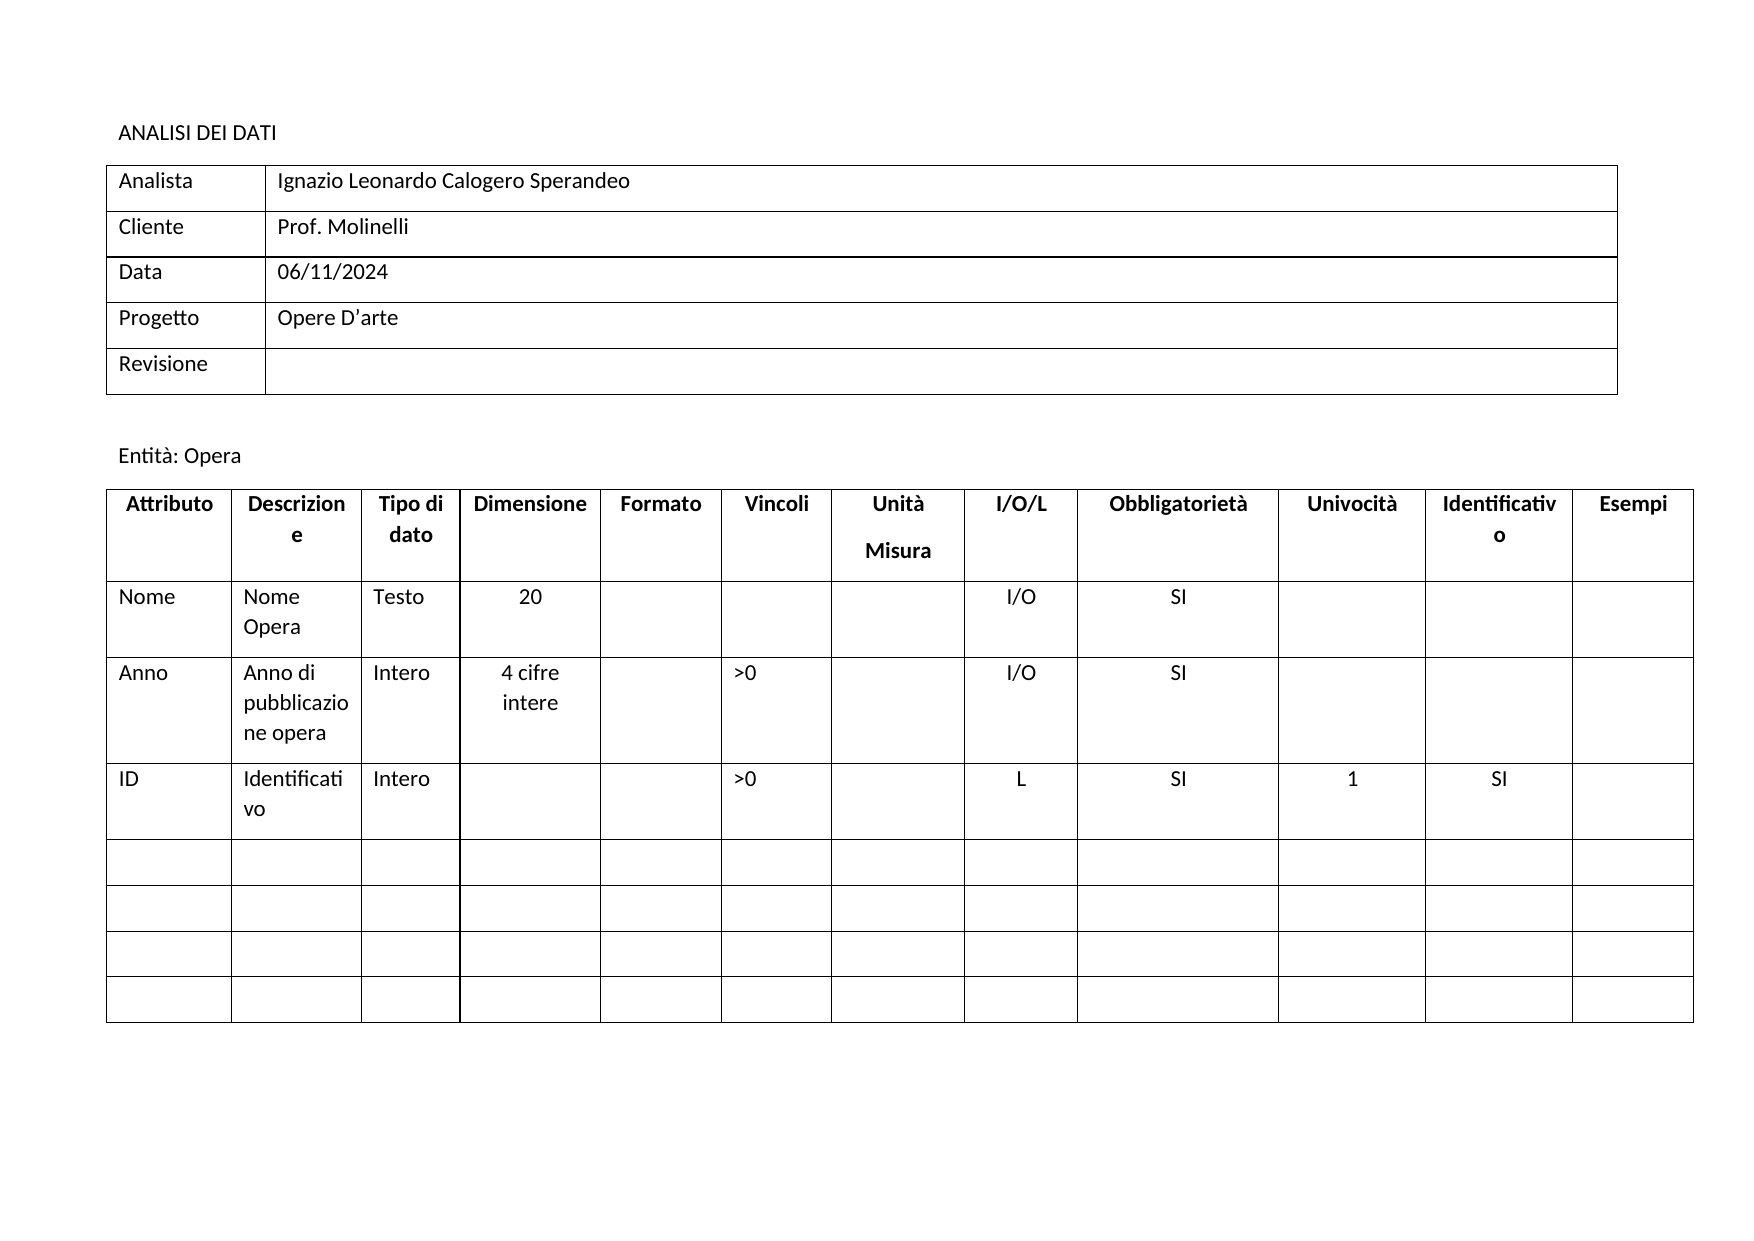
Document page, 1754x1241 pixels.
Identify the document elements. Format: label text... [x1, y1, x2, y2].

table_header Obbligatorietà [1078, 490, 1278, 581]
table_header Attributo [107, 490, 231, 581]
table_cell 20 [461, 582, 600, 657]
table_cell [1078, 977, 1278, 1022]
table_cell [1573, 932, 1693, 976]
table_cell [1078, 840, 1278, 885]
table_header I/O/L [965, 490, 1077, 581]
table_cell L [965, 764, 1077, 839]
table_cell [461, 840, 600, 885]
table_cell [1078, 886, 1278, 931]
table_header Univocità [1279, 490, 1425, 581]
table_cell [832, 977, 964, 1022]
table_cell Cliente [107, 212, 265, 256]
table_cell [1573, 582, 1693, 657]
table_cell [1279, 582, 1425, 657]
table_cell Intero [362, 764, 459, 839]
table_cell Opere D’arte [266, 303, 1617, 348]
text ANALISI DEI DATI [118, 118, 1606, 146]
table_header Formato [601, 490, 721, 581]
table_cell >0 [722, 764, 831, 839]
table_header Ignazio Leonardo Calogero Sperandeo [266, 166, 1617, 211]
table_cell [461, 886, 600, 931]
table_cell [601, 886, 721, 931]
table_cell [1573, 977, 1693, 1022]
table_cell [362, 886, 459, 931]
table_cell [601, 840, 721, 885]
table_cell [362, 932, 459, 976]
table_cell [1279, 886, 1425, 931]
table_cell [722, 582, 831, 657]
table_cell [722, 977, 831, 1022]
table_header Unità Misura [832, 490, 964, 581]
table_cell I/O [965, 658, 1077, 763]
table_cell [107, 977, 231, 1022]
table_header Esempi [1573, 490, 1693, 581]
table_cell Data [107, 258, 265, 302]
table_cell SI [1426, 764, 1572, 839]
table_cell Identificativo [232, 764, 361, 839]
table_cell [1426, 658, 1572, 763]
table_cell SI [1078, 582, 1278, 657]
table_cell [232, 932, 361, 976]
table_header Dimensione [461, 490, 600, 581]
table_cell [461, 764, 600, 839]
table_cell SI [1078, 658, 1278, 763]
table_cell ID [107, 764, 231, 839]
table_header Analista [107, 166, 265, 211]
table_cell Prof. Molinelli [266, 212, 1617, 256]
table_cell [1426, 886, 1572, 931]
table_cell SI [1078, 764, 1278, 839]
table_cell Testo [362, 582, 459, 657]
table_cell [601, 582, 721, 657]
table_cell [232, 840, 361, 885]
table_cell I/O [965, 582, 1077, 657]
table_cell [461, 977, 600, 1022]
table_cell [1573, 840, 1693, 885]
table_cell 1 [1279, 764, 1425, 839]
table_cell Anno di pubblicazione opera [232, 658, 361, 763]
text Entità: Opera [118, 442, 1606, 469]
table_cell [601, 658, 721, 763]
table_cell [1426, 977, 1572, 1022]
table_header Identificativo [1426, 490, 1572, 581]
table_cell 4 cifre intere [461, 658, 600, 763]
table_header Descrizione [232, 490, 361, 581]
table_cell [1426, 582, 1572, 657]
table_cell [1573, 764, 1693, 839]
table_cell [832, 840, 964, 885]
table_cell [107, 840, 231, 885]
table_cell [832, 932, 964, 976]
table_cell [1573, 886, 1693, 931]
table_cell [1279, 977, 1425, 1022]
table_cell [1279, 840, 1425, 885]
table_cell [107, 886, 231, 931]
table_cell Intero [362, 658, 459, 763]
table_cell [965, 977, 1077, 1022]
table_cell [1279, 658, 1425, 763]
table_cell [461, 932, 600, 976]
table_cell Nome [107, 582, 231, 657]
table_cell [232, 977, 361, 1022]
table_cell Nome Opera [232, 582, 361, 657]
table_header Vincoli [722, 490, 831, 581]
table_cell >0 [722, 658, 831, 763]
table_cell [965, 932, 1077, 976]
table_cell [601, 977, 721, 1022]
table_cell [965, 840, 1077, 885]
table_cell [362, 977, 459, 1022]
table_cell Anno [107, 658, 231, 763]
table_cell [832, 886, 964, 931]
table_cell [232, 886, 361, 931]
table_cell [722, 886, 831, 931]
table_cell [722, 840, 831, 885]
table_cell [266, 349, 1617, 394]
table_header Tipo di dato [362, 490, 459, 581]
table_cell Progetto [107, 303, 265, 348]
table_cell [1078, 932, 1278, 976]
table_cell [1426, 840, 1572, 885]
table_cell [601, 764, 721, 839]
table_cell 06/11/2024 [266, 258, 1617, 302]
table_cell [832, 658, 964, 763]
table_cell [722, 932, 831, 976]
table_cell [965, 886, 1077, 931]
table_cell [107, 932, 231, 976]
table_cell Revisione [107, 349, 265, 394]
table_cell [1279, 932, 1425, 976]
table_cell [832, 764, 964, 839]
table_cell [832, 582, 964, 657]
table_cell [362, 840, 459, 885]
table_cell [1426, 932, 1572, 976]
table_cell [1573, 658, 1693, 763]
table_cell [601, 932, 721, 976]
